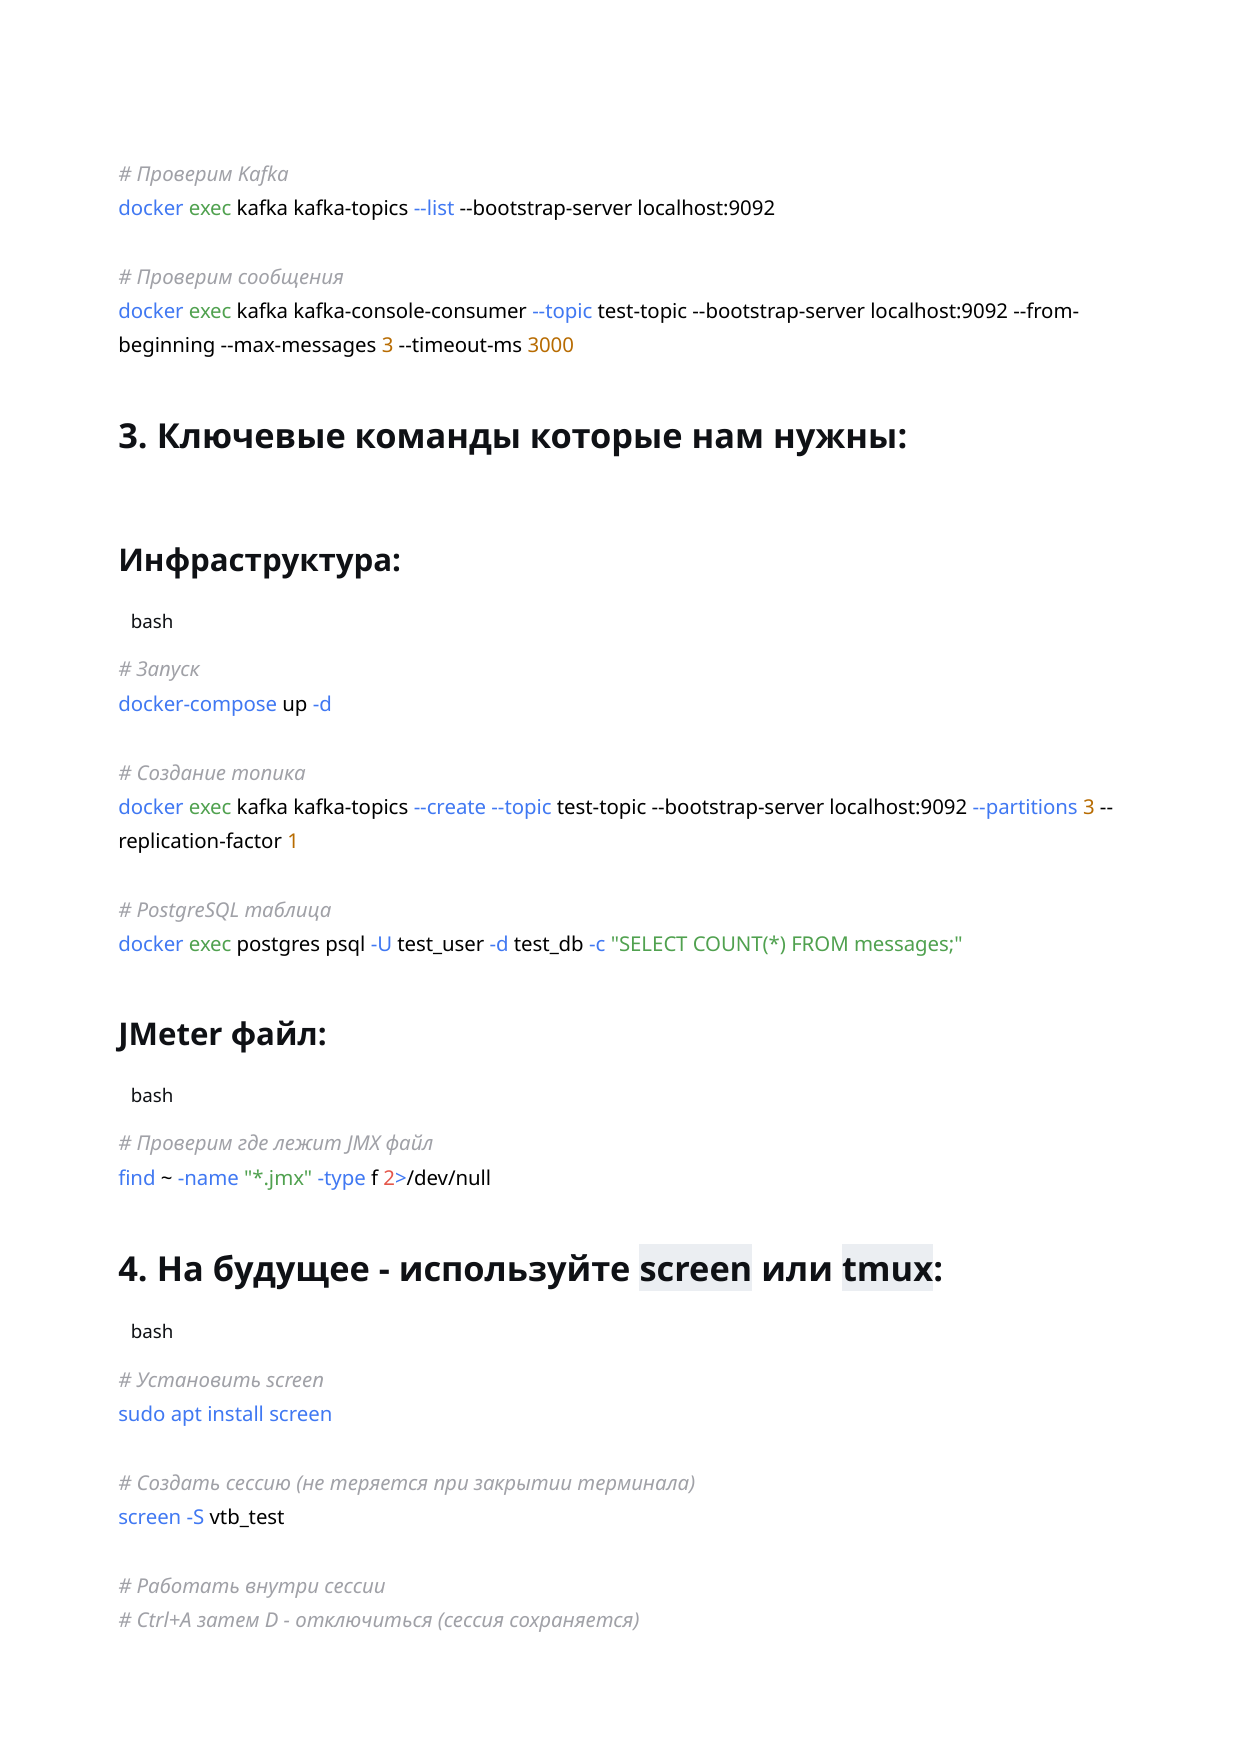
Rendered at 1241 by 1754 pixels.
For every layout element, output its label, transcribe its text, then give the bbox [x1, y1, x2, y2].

text # Проверим где лежит JMX файл [118, 1122, 1122, 1157]
text bash [131, 606, 1122, 634]
text # Работать внутри сессии [118, 1565, 1122, 1599]
text # Проверим сообщения [118, 256, 1122, 290]
text # Запуск [118, 648, 1122, 683]
text bash [131, 1316, 1122, 1344]
text # Ctrl+A затем D - отключиться (сессия сохраняется) [118, 1599, 1122, 1634]
text docker exec postgres psql -U test_user -d test_db -c "SELECT COUNT(*) FROM messages;" [118, 923, 1122, 958]
subtitle Инфраструктура: [118, 534, 1122, 581]
subtitle 3. Ключевые команды которые нам нужны: [118, 409, 1122, 459]
text # Создание топика [118, 751, 1122, 786]
text find ~ -name "*.jmx" -type f 2>/dev/null [118, 1157, 1122, 1191]
text # Проверим Kafka [118, 152, 1122, 187]
text docker exec kafka kafka-console-consumer --topic test-topic --bootstrap-server localhost:9092 --from-beginning --max-messages 3 --timeout-ms 3000 [118, 290, 1122, 359]
subtitle JMeter файл: [118, 1008, 1122, 1054]
text # Установить screen [118, 1359, 1122, 1393]
subtitle 4. На будущее - используйте screen или tmux: [118, 1241, 1122, 1291]
text screen -S vtb_test [118, 1496, 1122, 1531]
text docker-compose up -d [118, 683, 1122, 717]
text sudo apt install screen [118, 1393, 1122, 1427]
text docker exec kafka kafka-topics --list --bootstrap-server localhost:9092 [118, 187, 1122, 221]
text # Создать сессию (не теряется при закрытии терминала) [118, 1462, 1122, 1496]
text # PostgreSQL таблица [118, 889, 1122, 923]
text bash [131, 1079, 1122, 1108]
text docker exec kafka kafka-topics --create --topic test-topic --bootstrap-server localhost:9092 --partitions 3 --replication-factor 1 [118, 786, 1122, 854]
